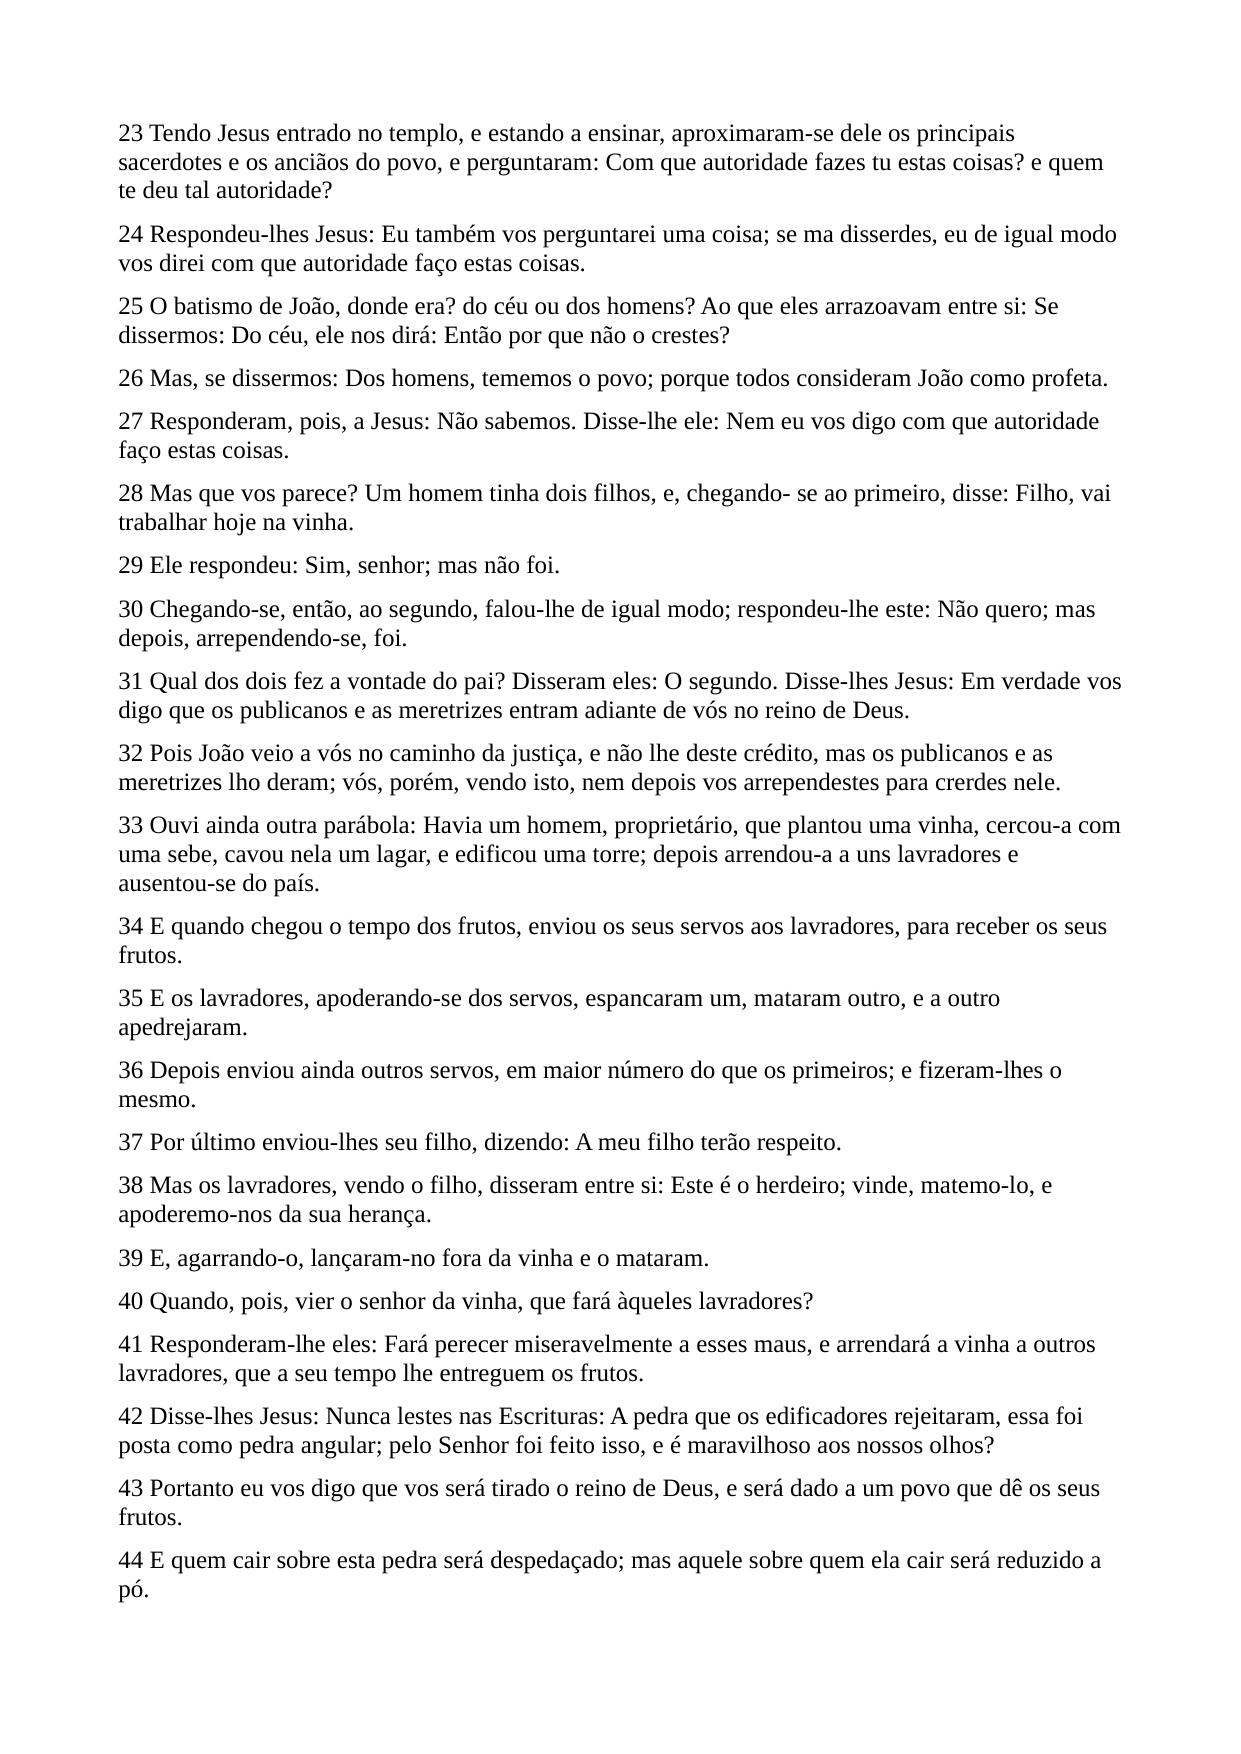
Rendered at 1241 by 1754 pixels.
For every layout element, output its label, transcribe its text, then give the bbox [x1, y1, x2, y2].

text 41 Responderam-lhe eles: Fará perecer miseravelmente a esses maus, e arrendará a vinha a outros lavradores, que a seu tempo lhe entreguem os frutos. [118, 1329, 1122, 1387]
text 36 Depois enviou ainda outros servos, em maior número do que os primeiros; e fizeram-lhes o mesmo. [118, 1055, 1122, 1113]
text 44 E quem cair sobre esta pedra será despedaçado; mas aquele sobre quem ela cair será reduzido a pó. [118, 1546, 1122, 1603]
text 33 Ouvi ainda outra parábola: Havia um homem, proprietário, que plantou uma vinha, cercou-a com uma sebe, cavou nela um lagar, e edificou uma torre; depois arrendou-a a uns lavradores e ausentou-se do país. [118, 810, 1122, 896]
text 42 Disse-lhes Jesus: Nunca lestes nas Escrituras: A pedra que os edificadores rejeitaram, essa foi posta como pedra angular; pelo Senhor foi feito isso, e é maravilhoso aos nossos olhos? [118, 1401, 1122, 1459]
text 29 Ele respondeu: Sim, senhor; mas não foi. [118, 551, 1122, 579]
text 24 Respondeu-lhes Jesus: Eu também vos perguntarei uma coisa; se ma disserdes, eu de igual modo vos direi com que autoridade faço estas coisas. [118, 219, 1122, 276]
text 23 Tendo Jesus entrado no templo, e estando a ensinar, aproximaram-se dele os principais sacerdotes e os anciãos do povo, e perguntaram: Com que autoridade fazes tu estas coisas? e quem te deu tal autoridade? [118, 118, 1122, 204]
text 43 Portanto eu vos digo que vos será tirado o reino de Deus, e será dado a um povo que dê os seus frutos. [118, 1473, 1122, 1531]
text 40 Quando, pois, vier o senhor da vinha, que fará àqueles lavradores? [118, 1286, 1122, 1315]
text 25 O batismo de João, donde era? do céu ou dos homens? Ao que eles arrazoavam entre si: Se dissermos: Do céu, ele nos dirá: Então por que não o crestes? [118, 291, 1122, 348]
text 32 Pois João veio a vós no caminho da justiça, e não lhe deste crédito, mas os publicanos e as meretrizes lho deram; vós, porém, vendo isto, nem depois vos arrependestes para crerdes nele. [118, 738, 1122, 796]
text 34 E quando chegou o tempo dos frutos, enviou os seus servos aos lavradores, para receber os seus frutos. [118, 911, 1122, 968]
text 27 Responderam, pois, a Jesus: Não sabemos. Disse-lhe ele: Nem eu vos digo com que autoridade faço estas coisas. [118, 406, 1122, 464]
text 37 Por último enviou-lhes seu filho, dizendo: A meu filho terão respeito. [118, 1127, 1122, 1156]
text 39 E, agarrando-o, lançaram-no fora da vinha e o mataram. [118, 1243, 1122, 1271]
text 28 Mas que vos parece? Um homem tinha dois filhos, e, chegando- se ao primeiro, disse: Filho, vai trabalhar hoje na vinha. [118, 478, 1122, 536]
text 31 Qual dos dois fez a vontade do pai? Disseram eles: O segundo. Disse-lhes Jesus: Em verdade vos digo que os publicanos e as meretrizes entram adiante de vós no reino de Deus. [118, 666, 1122, 723]
text 30 Chegando-se, então, ao segundo, falou-lhe de igual modo; respondeu-lhe este: Não quero; mas depois, arrependendo-se, foi. [118, 594, 1122, 651]
text 35 E os lavradores, apoderando-se dos servos, espancaram um, mataram outro, e a outro apedrejaram. [118, 983, 1122, 1041]
text 38 Mas os lavradores, vendo o filho, disseram entre si: Este é o herdeiro; vinde, matemo-lo, e apoderemo-nos da sua herança. [118, 1171, 1122, 1228]
text 26 Mas, se dissermos: Dos homens, tememos o povo; porque todos consideram João como profeta. [118, 363, 1122, 392]
